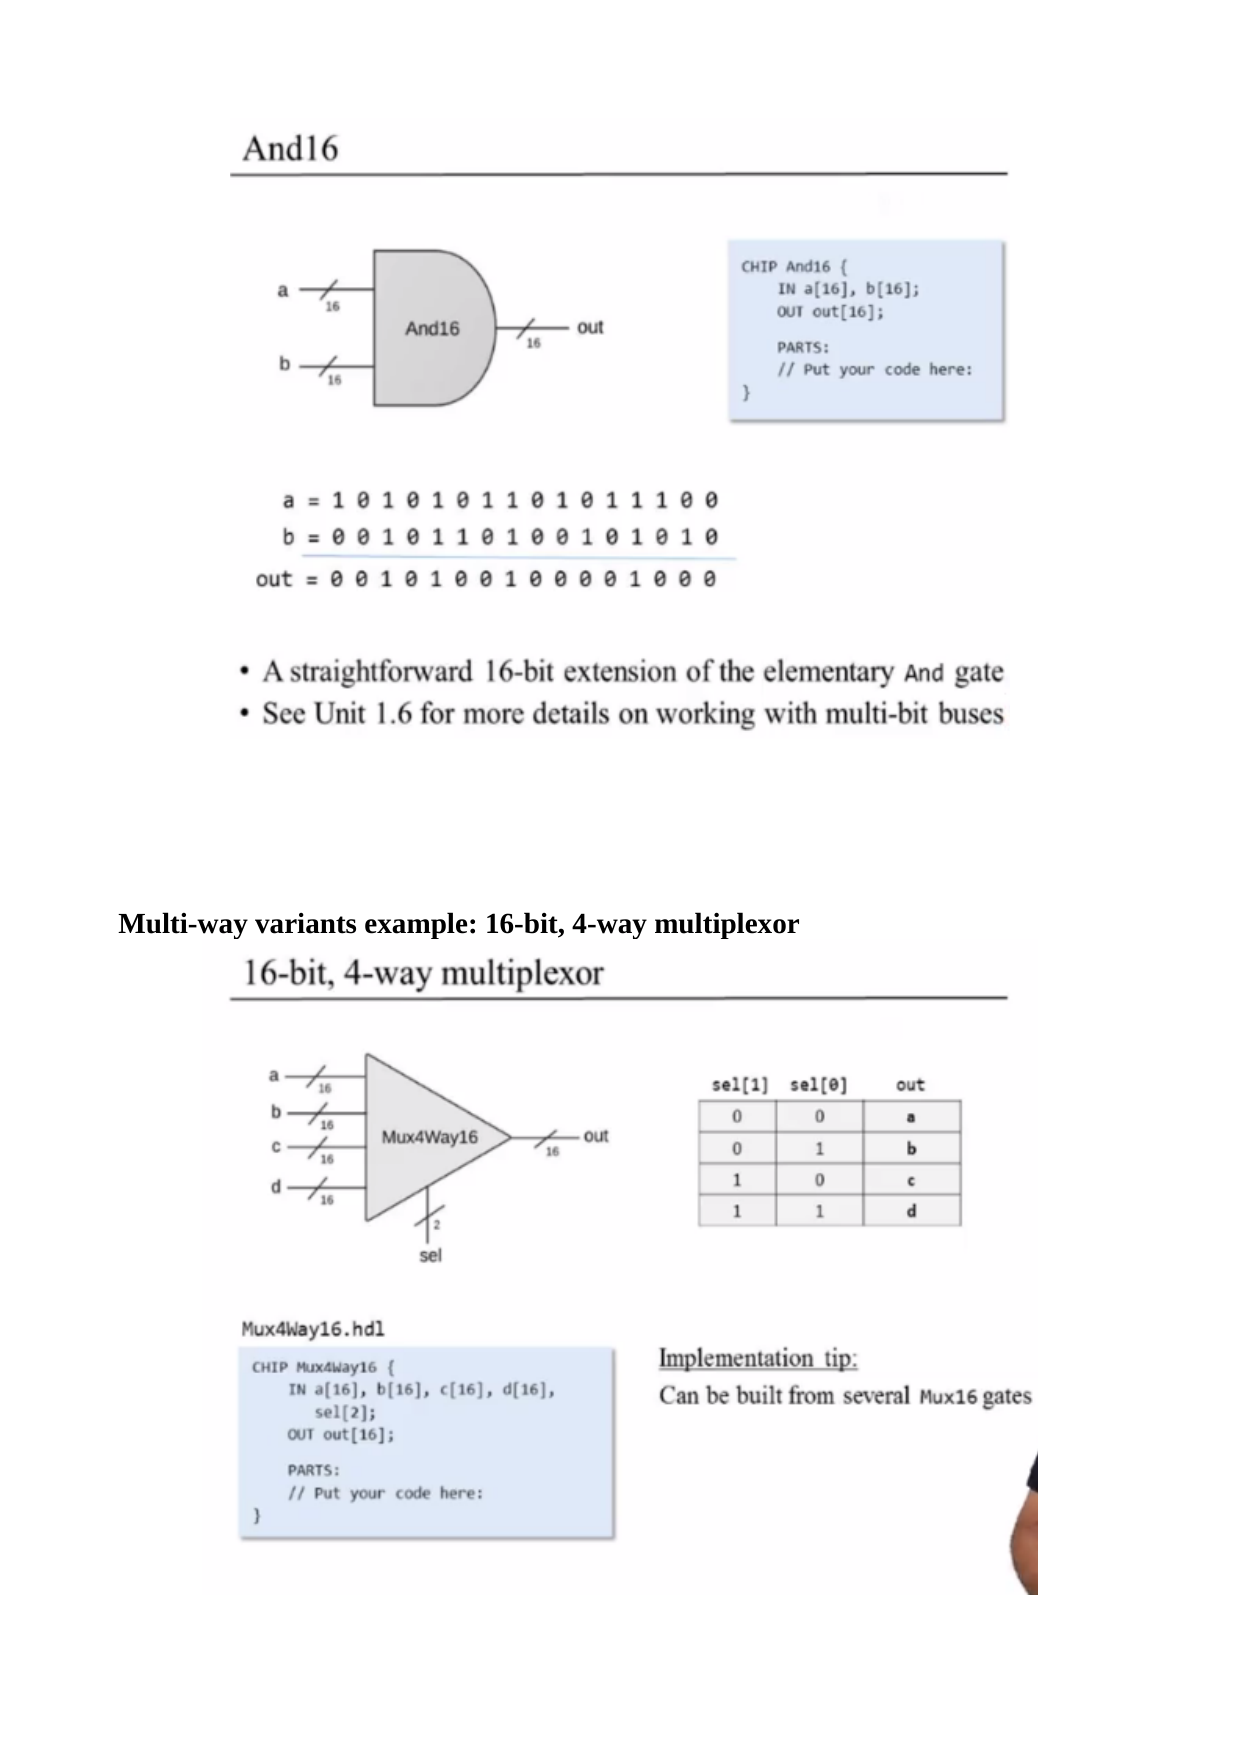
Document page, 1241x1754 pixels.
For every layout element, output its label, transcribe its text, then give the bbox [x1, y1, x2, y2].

text Multi-way variants example: 16-bit, 4-way multiplexor [118, 906, 1122, 940]
